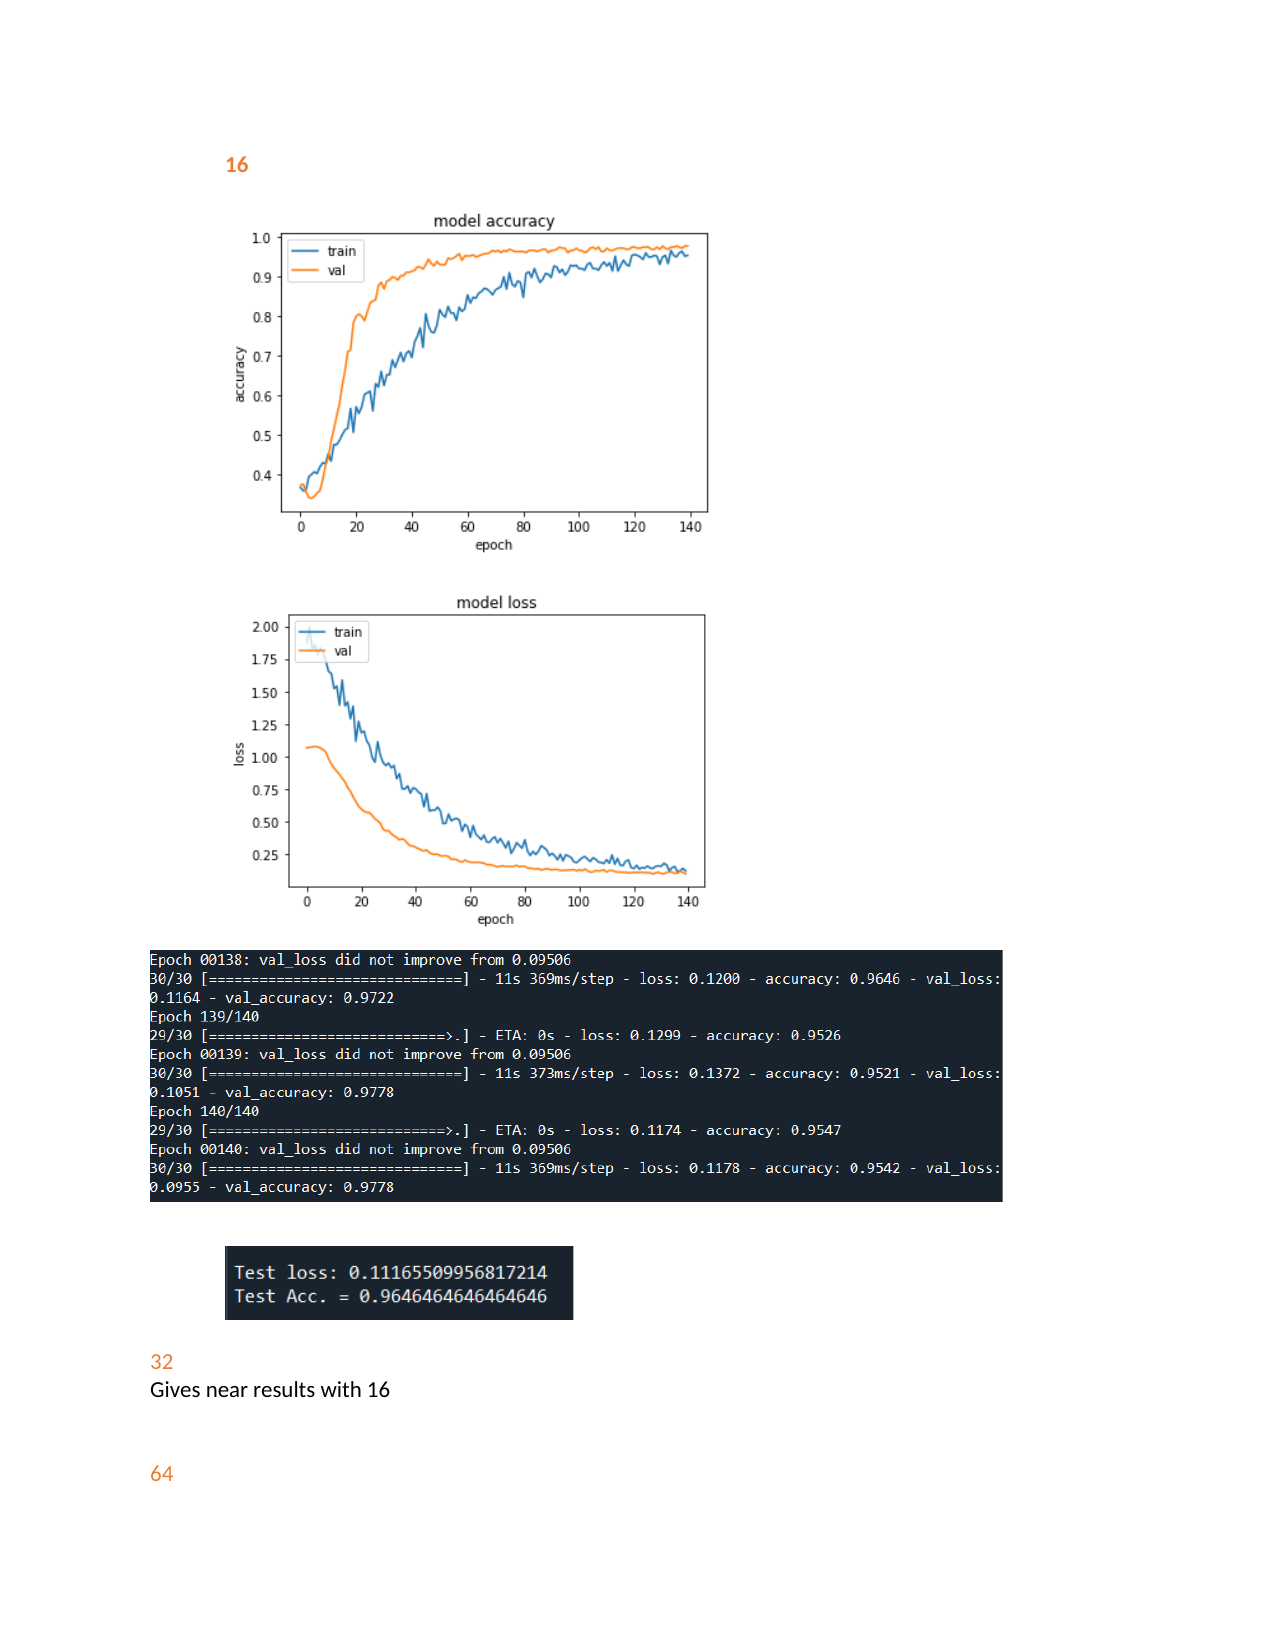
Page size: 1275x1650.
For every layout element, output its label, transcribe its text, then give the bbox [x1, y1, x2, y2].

list Gives near results with 16 [150, 1375, 1125, 1403]
list 32 [150, 1347, 1125, 1375]
list 64 [150, 1459, 1125, 1487]
list 16 [225, 150, 1125, 178]
